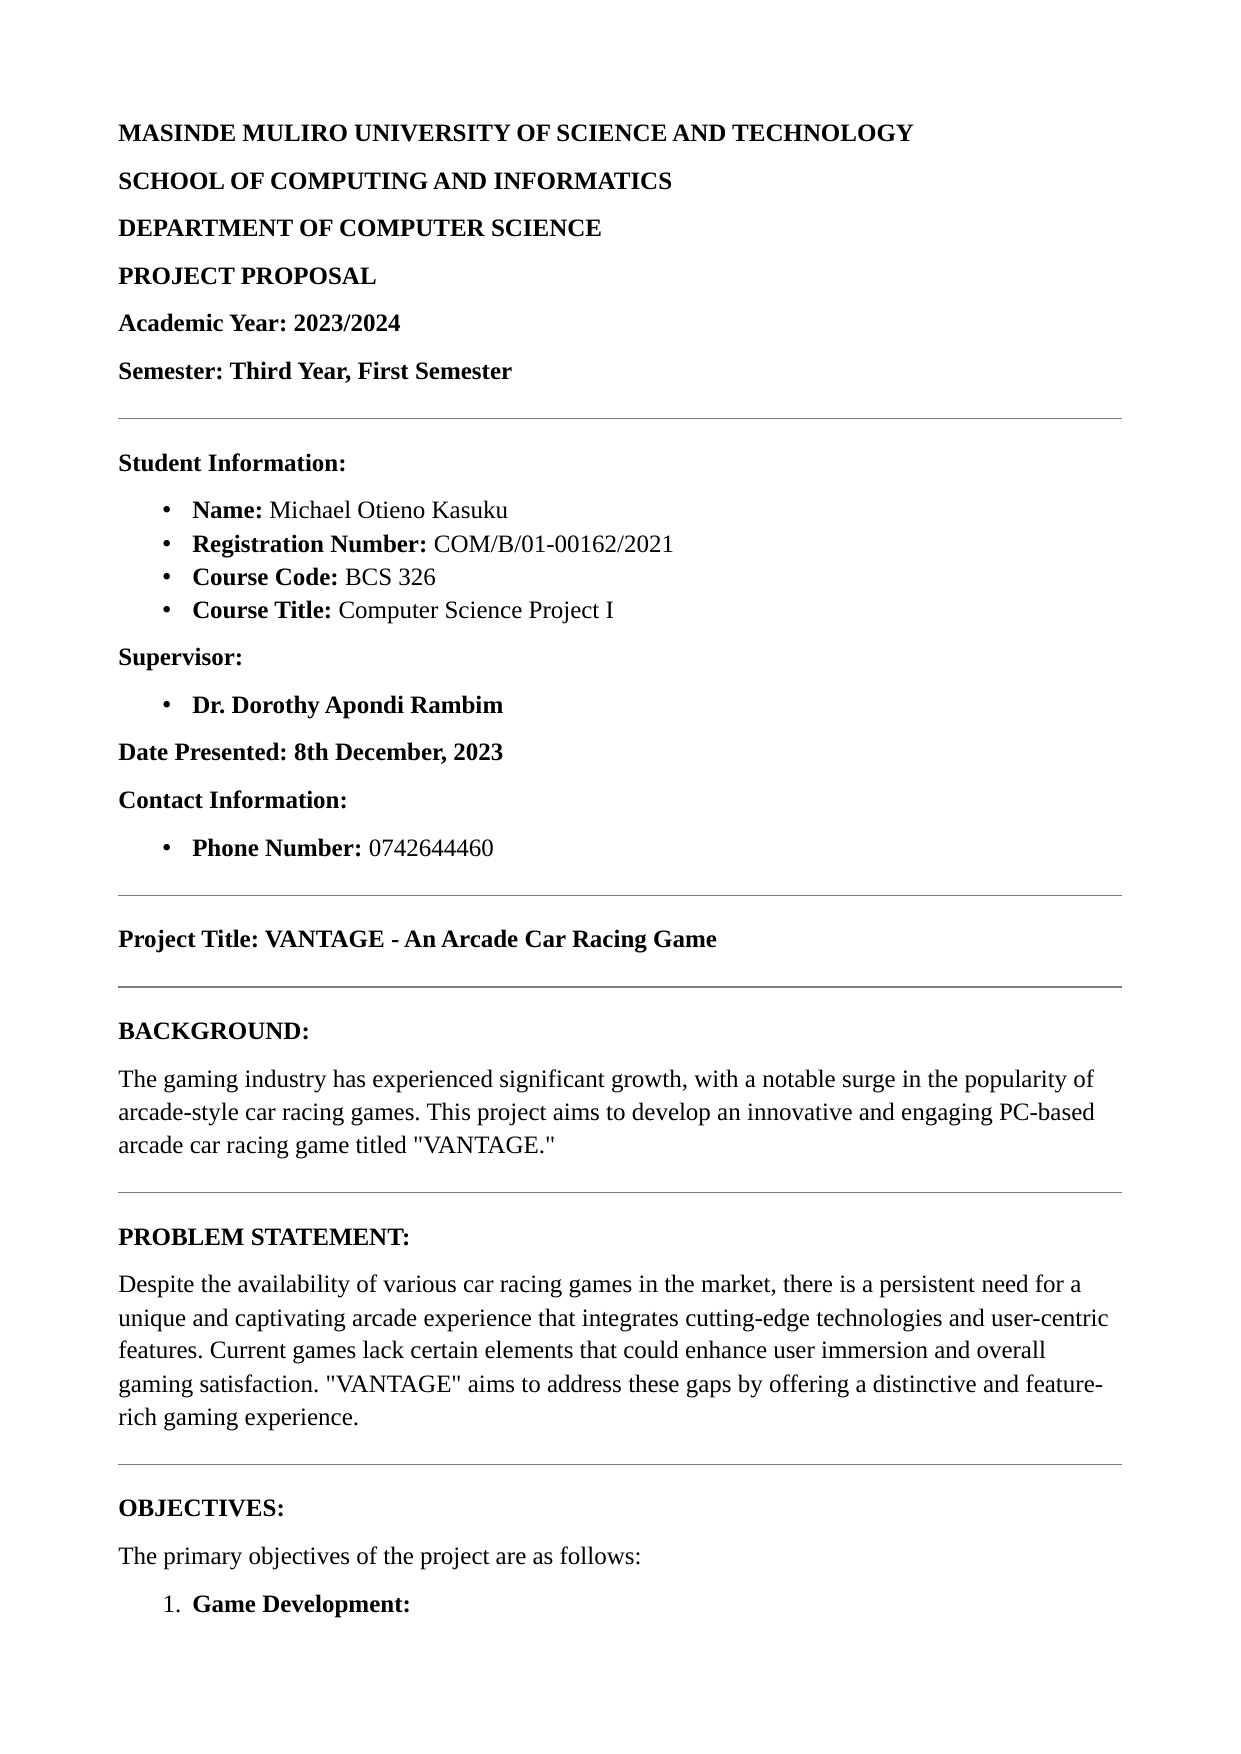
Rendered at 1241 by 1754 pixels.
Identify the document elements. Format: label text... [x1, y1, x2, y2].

text Supervisor: [118, 642, 1122, 671]
text MASINDE MULIRO UNIVERSITY OF SCIENCE AND TECHNOLOGY [118, 118, 1122, 147]
text Project Title: VANTAGE - An Arcade Car Racing Game [118, 924, 1122, 953]
text OBJECTIVES: [118, 1493, 1122, 1522]
text BACKGROUND: [118, 1016, 1122, 1045]
list Name: Michael Otieno Kasuku [162, 496, 1122, 524]
text The primary objectives of the project are as follows: [118, 1541, 1122, 1570]
list Dr. Dorothy Apondi Rambim [162, 690, 1122, 719]
list Registration Number: COM/B/01-00162/2021 [162, 529, 1122, 557]
text Semester: Third Year, First Semester [118, 356, 1122, 385]
text Contact Information: [118, 785, 1122, 814]
text Student Information: [118, 448, 1122, 477]
list Phone Number: 0742644460 [162, 833, 1122, 861]
text Academic Year: 2023/2024 [118, 308, 1122, 337]
text DEPARTMENT OF COMPUTER SCIENCE [118, 213, 1122, 242]
text Date Presented: 8th December, 2023 [118, 737, 1122, 766]
list Course Code: BCS 326 [162, 562, 1122, 590]
text PROBLEM STATEMENT: [118, 1222, 1122, 1251]
text SCHOOL OF COMPUTING AND INFORMATICS [118, 166, 1122, 194]
list Game Development: [162, 1589, 1122, 1617]
list Course Title: Computer Science Project I [162, 595, 1122, 623]
text PROJECT PROPOSAL [118, 261, 1122, 290]
text Despite the availability of various car racing games in the market, there is a persistent need for a unique and captivating arcade experience that integrates cutting-edge technologies and user-centric features. Current games lack certain elements that could enhance user immersion and overall gaming satisfaction. "VANTAGE" aims to address these gaps by offering a distinctive and feature-rich gaming experience. [118, 1269, 1122, 1430]
text The gaming industry has experienced significant growth, with a notable surge in the popularity of arcade-style car racing games. This project aims to develop an innovative and engaging PC-based arcade car racing game titled "VANTAGE." [118, 1064, 1122, 1159]
